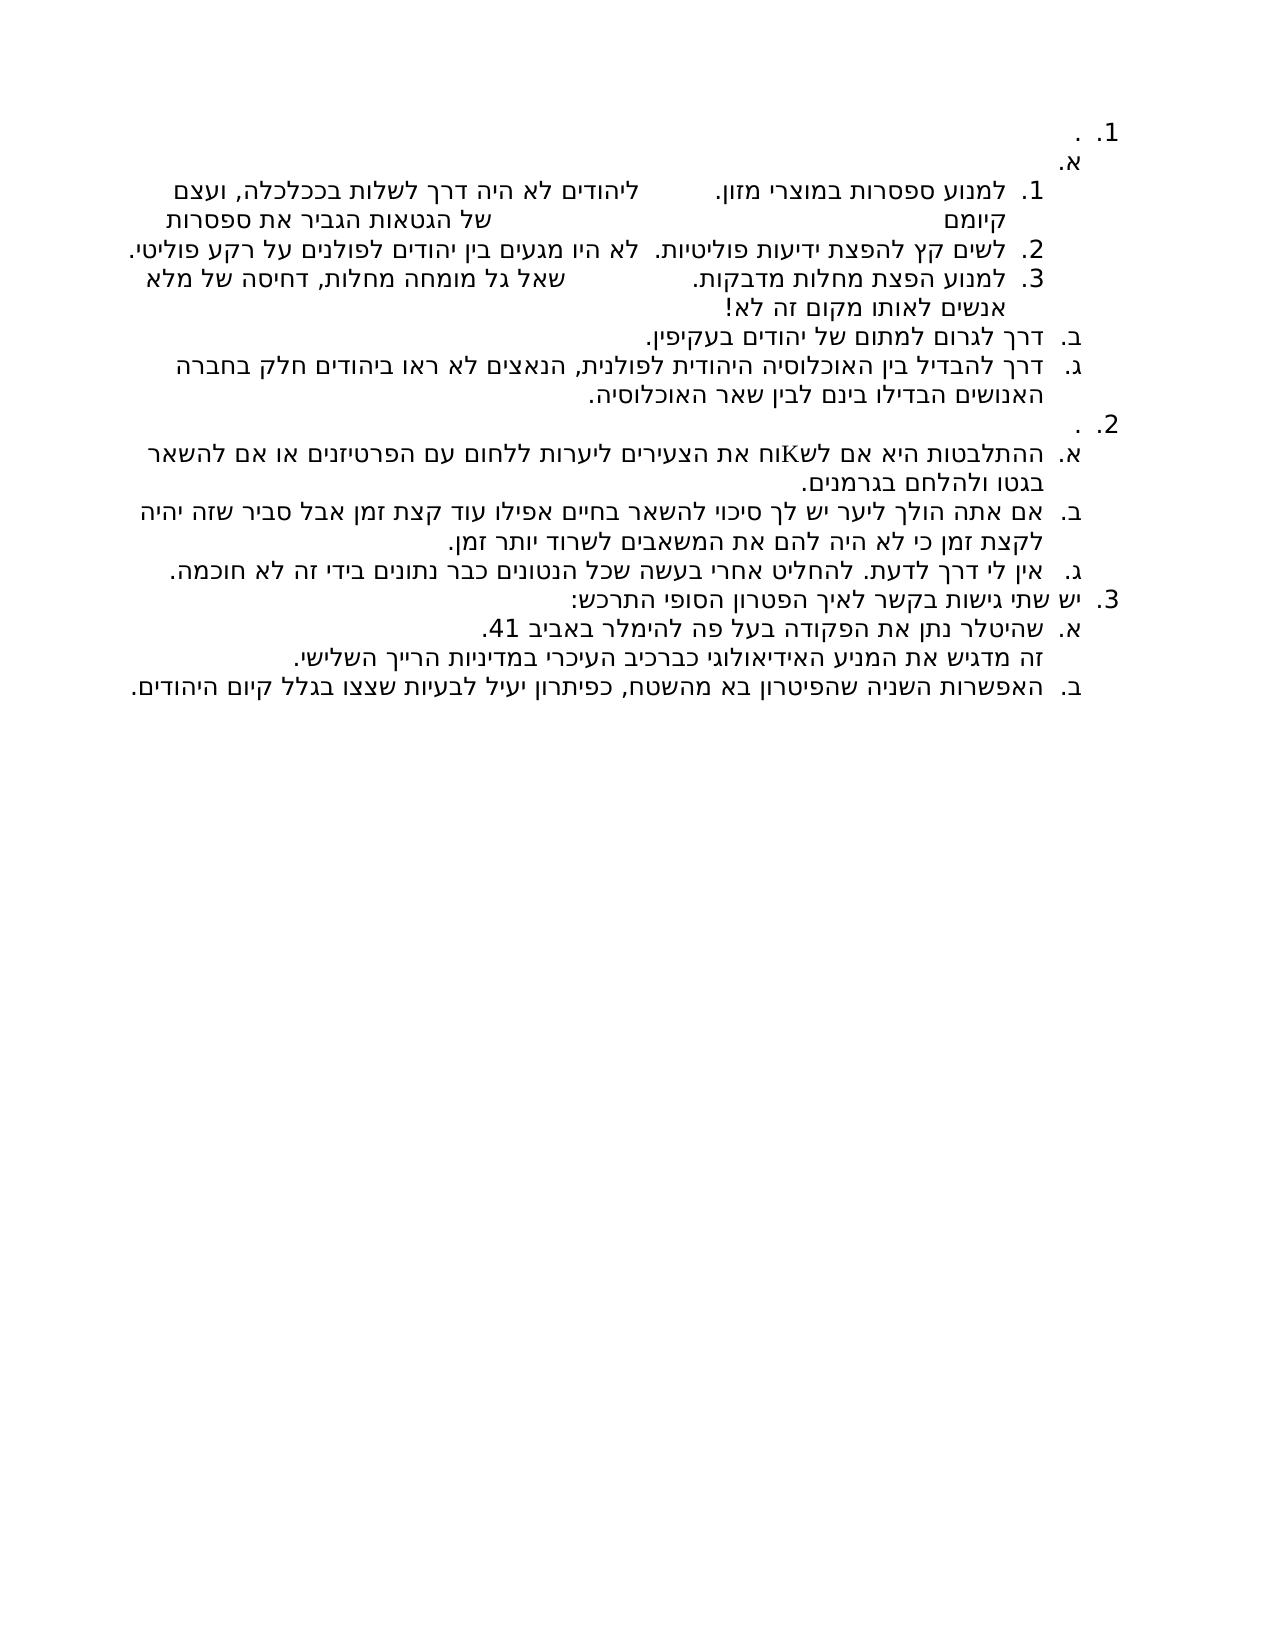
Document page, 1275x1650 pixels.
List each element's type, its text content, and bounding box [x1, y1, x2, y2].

list אין לי דרך לדעת. להחליט אחרי בעשה שכל הנטונים כבר נתונים בידי זה לא חוכמה. [118, 556, 1082, 585]
list דרך לגרום למתום של יהודים בעקיפין. [118, 322, 1082, 352]
list דרך להבדיל בין האוכלוסיה היהודית לפולנית, הנאצים לא ראו ביהודים חלק בחברה האנושים הבדילו בינם לבין שאר האוכלוסיה. [118, 352, 1082, 410]
list יש שתי גישות בקשר לאיך הפטרון הסופי התרכש: [118, 585, 1119, 614]
list . [118, 410, 1119, 439]
list זה מדגיש את המניע האידיאולוגי כברכיב העיכרי במדיניות הרייך השלישי. [118, 643, 1082, 672]
list אם אתה הולך ליער יש לך סיכוי להשאר בחיים אפילו עוד קצת זמן אבל סביר שזה יהיה לקצת זמן כי לא היה להם את המשאבים לשרוד יותר זמן. [118, 497, 1082, 556]
list האפשרות השניה שהפיטרון בא מהשטח, כפיתרון יעיל לבעיות שצצו בגלל קיום היהודים. [118, 672, 1082, 702]
list . [118, 118, 1119, 147]
list שהיטלר נתן את הפקודה בעל פה להימלר באביב 41. [118, 614, 1082, 643]
list למנוע ספסרות במוצרי מזון. ליהודים לא היה דרך לשלות בככלכלה, ועצם קיומם של הגטאות הגביר את ספסרות [118, 177, 1044, 235]
list לשים קץ להפצת ידיעות פוליטיות. לא היו מגעים בין יהודים לפולנים על רקע פוליטי. [118, 235, 1044, 264]
list ההתלבטות היא אם לשKוח את הצעירים ליערות ללחום עם הפרטיזנים או אם להשאר בגטו ולהלחם בגרמנים. [118, 439, 1082, 497]
list למנוע הפצת מחלות מדבקות. שאל גל מומחה מחלות, דחיסה של מלא אנשים לאותו מקום זה לא! [118, 264, 1044, 322]
